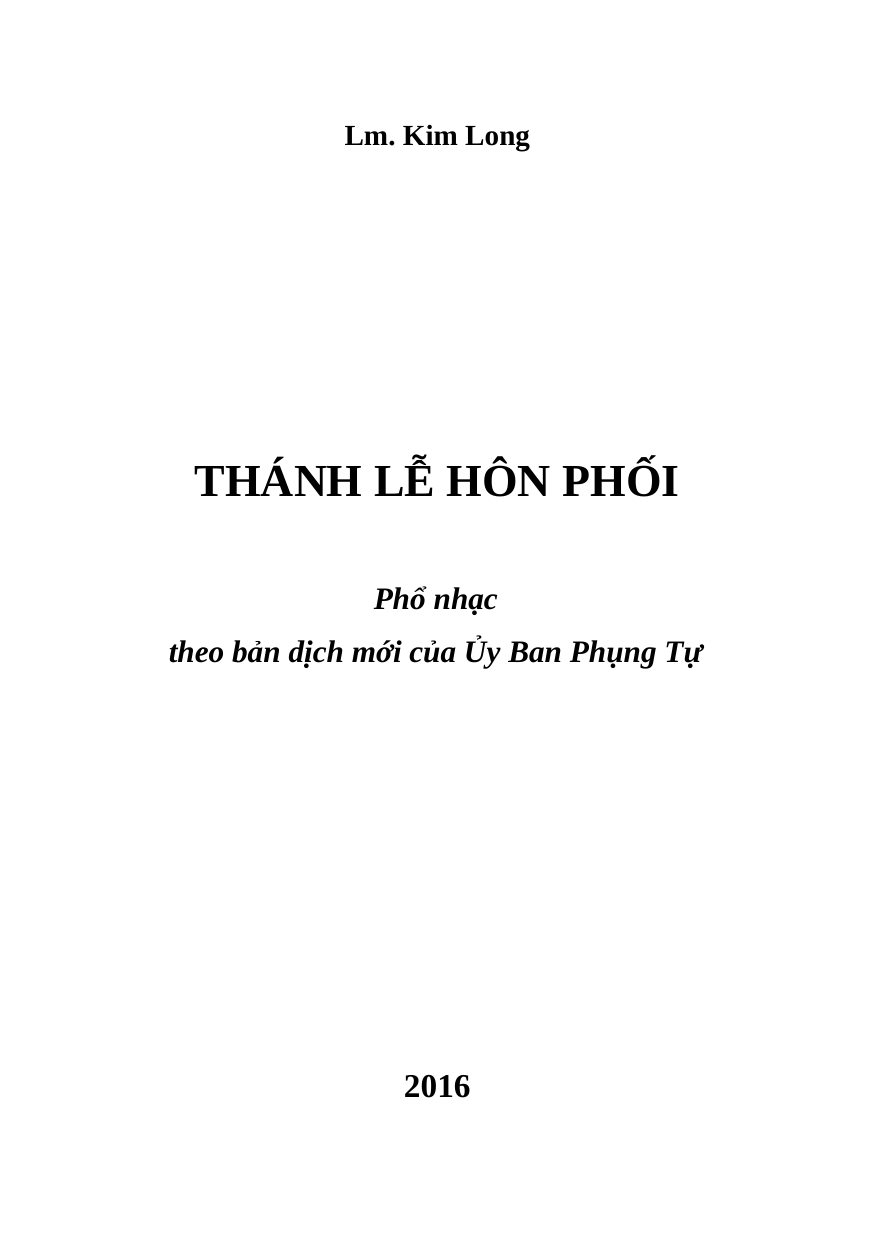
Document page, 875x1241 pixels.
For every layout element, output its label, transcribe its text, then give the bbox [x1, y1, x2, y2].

text 2016 [118, 1066, 756, 1104]
text Lm. Kim Long [118, 118, 756, 152]
text Phổ nhạc [118, 581, 756, 616]
text THÁNH LỄ HÔN PHỐI [118, 453, 756, 506]
text theo bản dịch mới của Ủy Ban Phụng Tự [118, 634, 756, 669]
